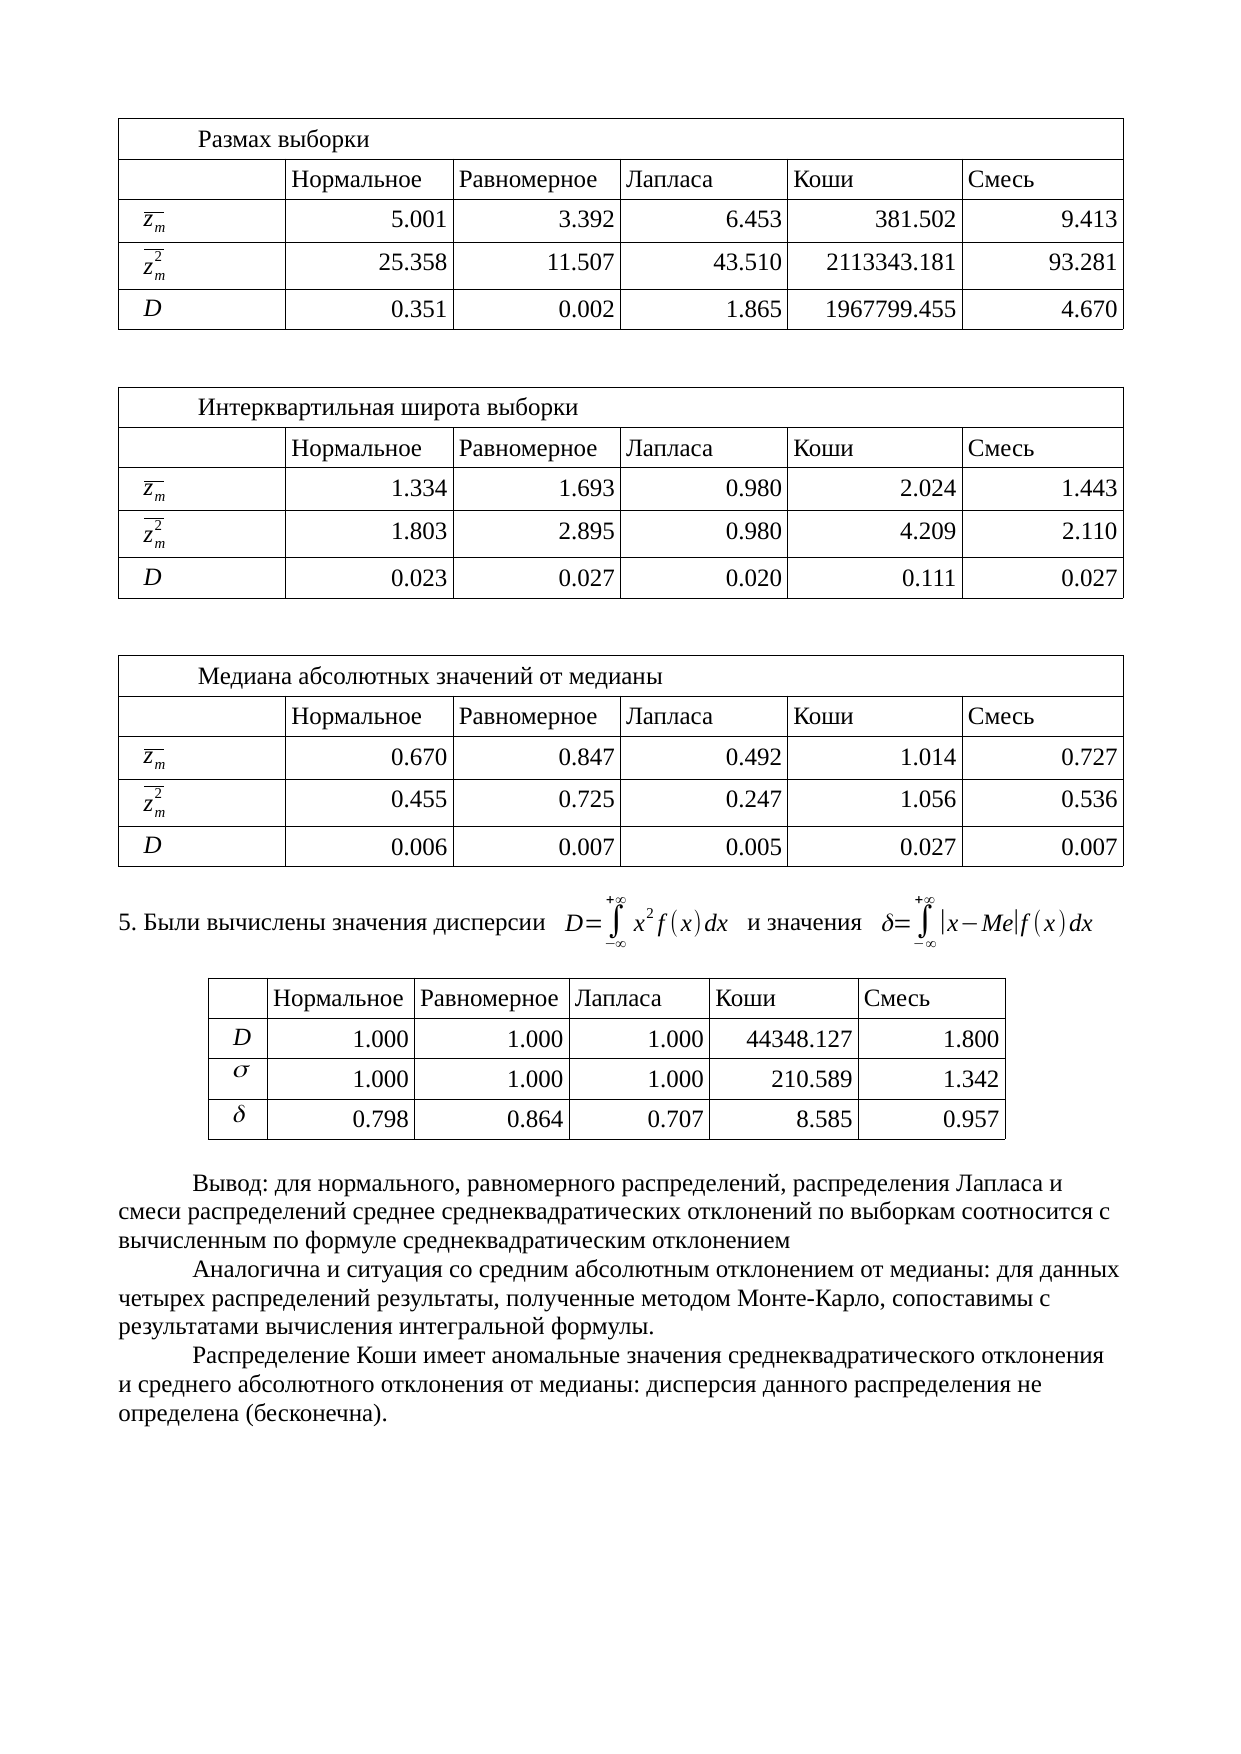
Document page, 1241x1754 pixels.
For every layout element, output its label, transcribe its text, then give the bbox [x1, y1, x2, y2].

table_cell 9.413 [963, 200, 1123, 242]
table_cell 0.247 [621, 780, 787, 826]
table_cell 0.007 [963, 827, 1123, 866]
table_cell 44348.127 [710, 1019, 858, 1058]
table_cell 0.027 [788, 827, 962, 866]
table_cell 1.000 [415, 1059, 569, 1098]
table_cell 0.027 [454, 558, 620, 598]
table_cell 1967799.455 [788, 290, 962, 329]
table_cell 0.670 [286, 737, 453, 779]
table_cell [209, 1019, 267, 1058]
table_cell 1.000 [570, 1059, 709, 1098]
table_cell 0.725 [454, 780, 620, 826]
table_cell 0.847 [454, 737, 620, 779]
table_cell 0.455 [286, 780, 453, 826]
table_cell Коши [788, 697, 962, 736]
table_cell 381.502 [788, 200, 962, 242]
table_cell 0.798 [268, 1100, 414, 1139]
table_header [209, 979, 267, 1018]
table_cell 1.342 [859, 1059, 1005, 1098]
table_cell [119, 827, 285, 866]
table_cell 0.707 [570, 1100, 709, 1139]
table_cell Коши [788, 160, 962, 199]
table_cell [119, 200, 285, 242]
table_cell 2.895 [454, 511, 620, 557]
table_cell 2.110 [963, 511, 1123, 557]
table_cell 0.727 [963, 737, 1123, 779]
table_cell 25.358 [286, 243, 453, 289]
table_cell [119, 780, 285, 826]
table_cell 1.693 [454, 468, 620, 510]
table_header Медиана абсолютных значений от медианы [119, 656, 1123, 696]
table_header Интерквартильная широта выборки [119, 388, 1123, 427]
text 5. Были вычислены значения дисперсиии значения [118, 895, 1122, 949]
table_cell 1.334 [286, 468, 453, 510]
table_cell 0.980 [621, 511, 787, 557]
table_cell [119, 558, 285, 598]
table_cell [209, 1059, 267, 1098]
table_cell 0.351 [286, 290, 453, 329]
table_cell 11.507 [454, 243, 620, 289]
table_cell 0.536 [963, 780, 1123, 826]
table_cell 0.006 [286, 827, 453, 866]
table_cell [119, 243, 285, 289]
table_cell 0.111 [788, 558, 962, 598]
table_cell 4.670 [963, 290, 1123, 329]
table_cell Равномерное [454, 428, 620, 467]
table_cell 1.865 [621, 290, 787, 329]
table_cell Смесь [963, 697, 1123, 736]
table_cell 1.000 [570, 1019, 709, 1058]
table_cell 0.023 [286, 558, 453, 598]
table_cell 0.005 [621, 827, 787, 866]
table_header Равномерное [415, 979, 569, 1018]
table_cell 1.443 [963, 468, 1123, 510]
table_cell 6.453 [621, 200, 787, 242]
table_cell 210.589 [710, 1059, 858, 1098]
table_cell [209, 1100, 267, 1139]
table_cell 0.864 [415, 1100, 569, 1139]
table_cell 2113343.181 [788, 243, 962, 289]
table_cell Нормальное [286, 697, 453, 736]
table_header Смесь [859, 979, 1005, 1018]
table_cell [119, 737, 285, 779]
table_cell 1.014 [788, 737, 962, 779]
table_cell Лапласа [621, 160, 787, 199]
table_cell Лапласа [621, 697, 787, 736]
table_cell [119, 160, 285, 199]
table_cell 1.056 [788, 780, 962, 826]
table_cell Равномерное [454, 160, 620, 199]
text Вывод: для нормального, равномерного распределений, распределения Лапласа и смеси распределений среднее среднеквадратических отклонений по выборкам соотносится с вычисленным по формуле среднеквадратическим отклонением [118, 1168, 1122, 1254]
table_cell Нормальное [286, 160, 453, 199]
table_cell [119, 511, 285, 557]
table_header Размах выборки [119, 119, 1123, 158]
table_cell 0.007 [454, 827, 620, 866]
table_cell 8.585 [710, 1100, 858, 1139]
table_cell 43.510 [621, 243, 787, 289]
table_cell 1.800 [859, 1019, 1005, 1058]
table_cell Лапласа [621, 428, 787, 467]
text Распределение Коши имеет аномальные значения среднеквадратического отклонения и среднего абсолютного отклонения от медианы: дисперсия данного распределения не определена (бесконечна). [118, 1340, 1122, 1426]
table_cell 2.024 [788, 468, 962, 510]
table_cell 0.027 [963, 558, 1123, 598]
table_cell 5.001 [286, 200, 453, 242]
table_cell [119, 428, 285, 467]
table_cell [119, 290, 285, 329]
table_cell Смесь [963, 428, 1123, 467]
table_header Нормальное [268, 979, 414, 1018]
table_cell Равномерное [454, 697, 620, 736]
table_cell 0.957 [859, 1100, 1005, 1139]
table_cell [119, 468, 285, 510]
text Аналогична и ситуация со средним абсолютным отклонением от медианы: для данных четырех распределений результаты, полученные методом Монте-Карло, сопоставимы с результатами вычисления интегральной формулы. [118, 1254, 1122, 1340]
table_cell 4.209 [788, 511, 962, 557]
table_cell [119, 697, 285, 736]
table_cell 0.020 [621, 558, 787, 598]
table_cell 1.000 [268, 1019, 414, 1058]
table_cell 1.803 [286, 511, 453, 557]
table_cell 0.980 [621, 468, 787, 510]
table_cell Коши [788, 428, 962, 467]
table_cell 1.000 [415, 1019, 569, 1058]
table_cell 0.002 [454, 290, 620, 329]
table_cell Смесь [963, 160, 1123, 199]
table_cell 3.392 [454, 200, 620, 242]
table_header Коши [710, 979, 858, 1018]
table_cell Нормальное [286, 428, 453, 467]
table_cell 93.281 [963, 243, 1123, 289]
table_header Лапласа [570, 979, 709, 1018]
table_cell 1.000 [268, 1059, 414, 1098]
table_cell 0.492 [621, 737, 787, 779]
